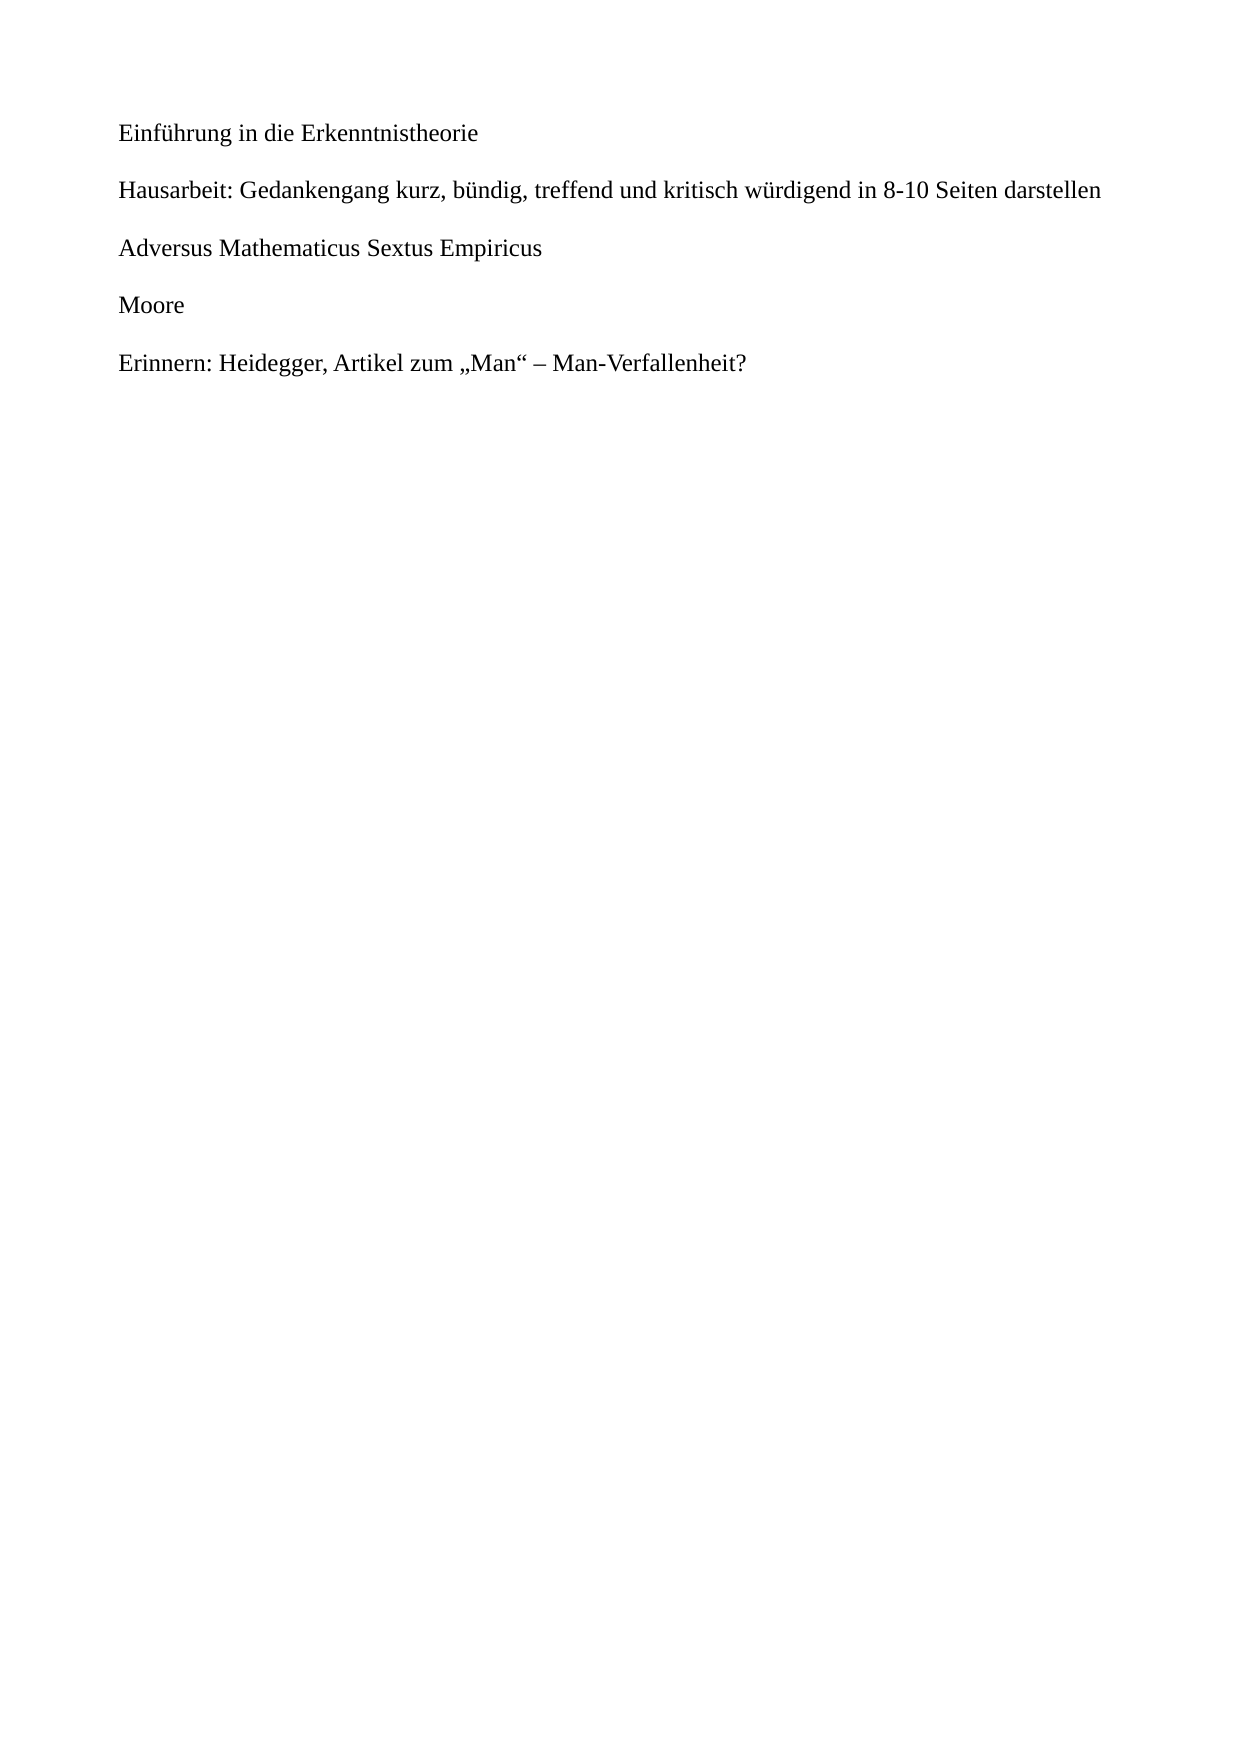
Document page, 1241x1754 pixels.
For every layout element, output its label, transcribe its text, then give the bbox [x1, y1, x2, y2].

text Hausarbeit: Gedankengang kurz, bündig, treffend und kritisch würdigend in 8-10 Seiten darstellen [118, 176, 1122, 204]
text Einführung in die Erkenntnistheorie [118, 118, 1122, 147]
text Erinnern: Heidegger, Artikel zum „Man“ – Man-Verfallenheit? [118, 348, 1122, 377]
text Adversus Mathematicus Sextus Empiricus [118, 233, 1122, 262]
text Moore [118, 291, 1122, 319]
